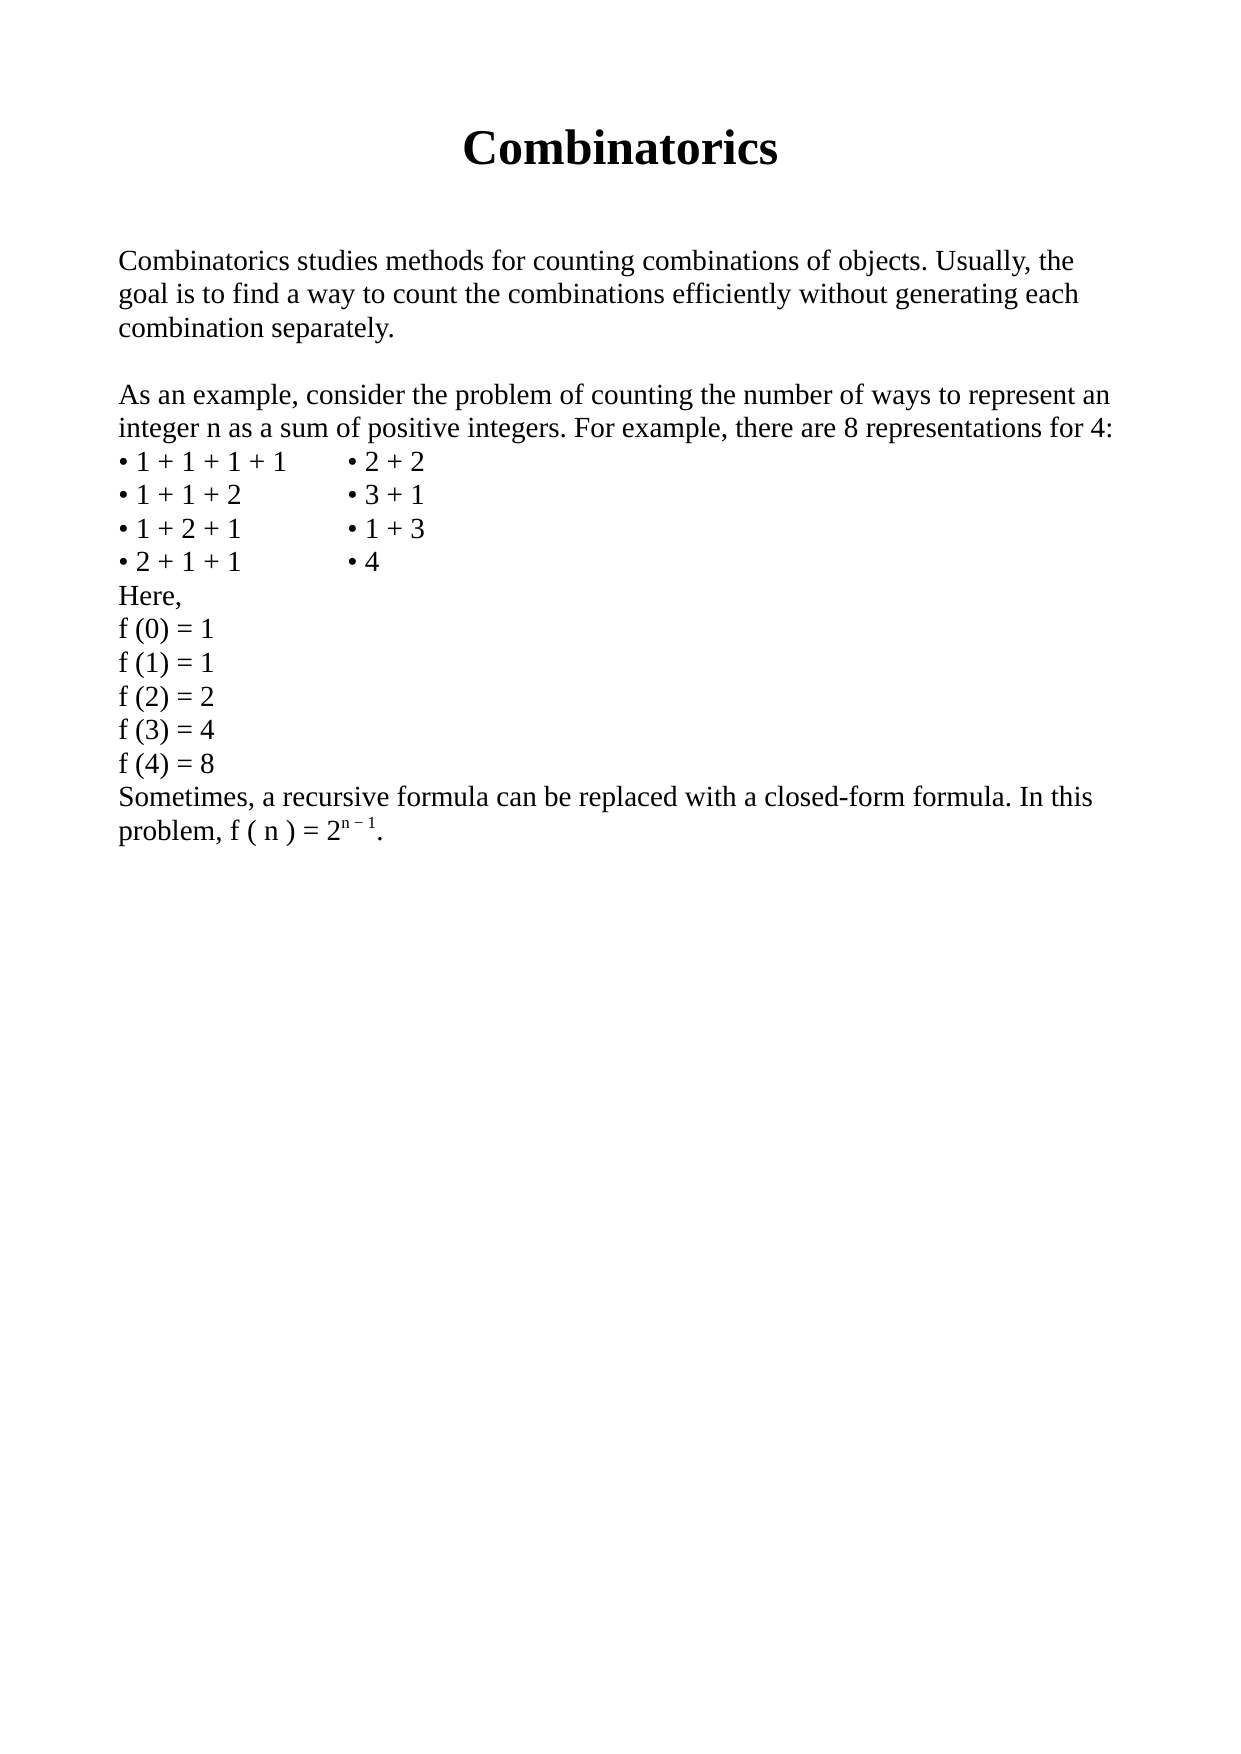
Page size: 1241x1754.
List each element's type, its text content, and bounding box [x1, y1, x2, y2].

text Combinatorics studies methods for counting combinations of objects. Usually, the goal is to find a way to count the combinations efficiently without generating each combination separately. [118, 243, 1122, 343]
text • 1 + 1 + 2 • 3 + 1 [118, 477, 1122, 511]
text As an example, consider the problem of counting the number of ways to represent an integer n as a sum of positive integers. For example, there are 8 representations for 4: [118, 377, 1122, 444]
text Here, [118, 578, 1122, 612]
text Combinatorics [118, 118, 1122, 176]
text • 1 + 2 + 1 • 1 + 3 [118, 511, 1122, 544]
text f (4) = 8 [118, 746, 1122, 779]
text f (1) = 1 [118, 645, 1122, 679]
text Sometimes, a recursive formula can be replaced with a closed-form formula. In this problem, f ( n ) = 2n − 1. [118, 779, 1122, 846]
text • 1 + 1 + 1 + 1 • 2 + 2 [118, 444, 1122, 477]
text f (2) = 2 [118, 679, 1122, 712]
text f (0) = 1 [118, 612, 1122, 645]
text • 2 + 1 + 1 • 4 [118, 544, 1122, 578]
text f (3) = 4 [118, 712, 1122, 746]
